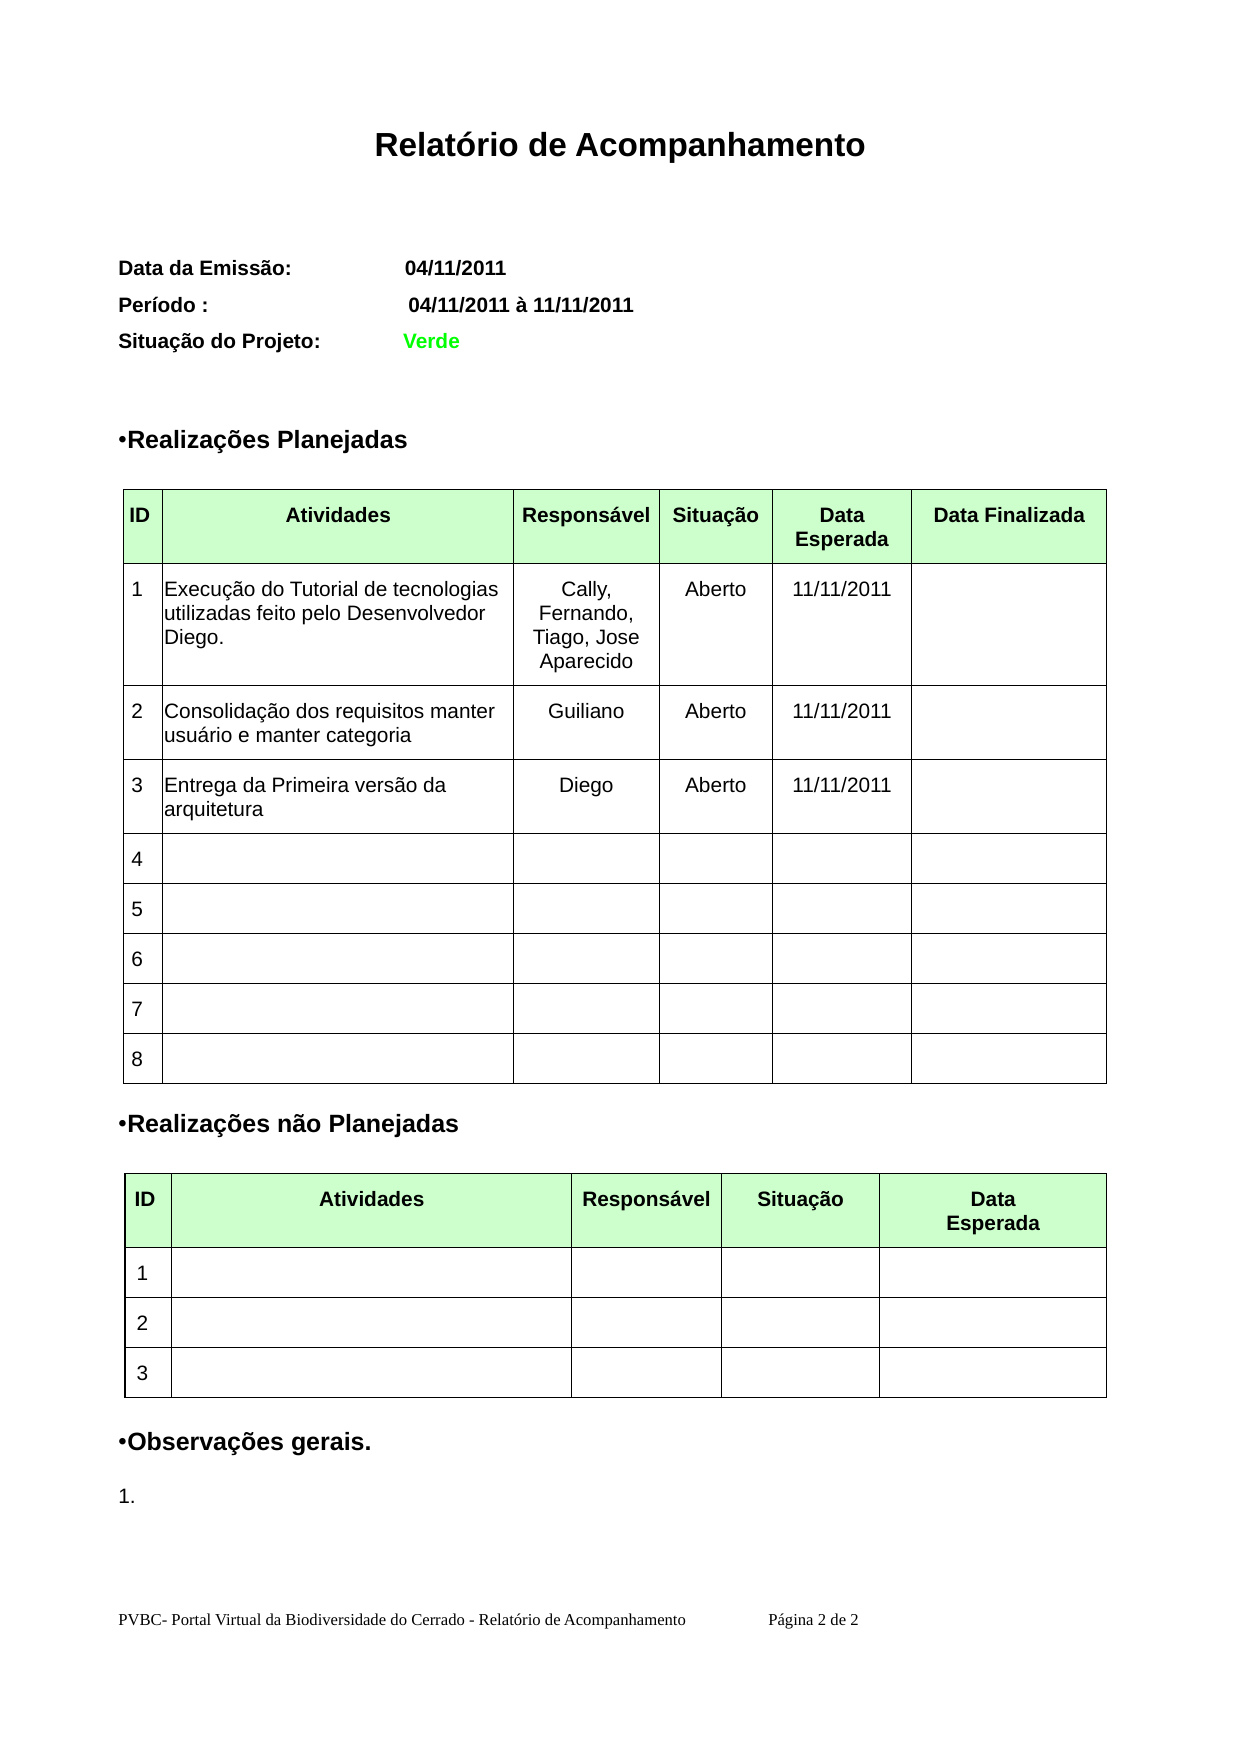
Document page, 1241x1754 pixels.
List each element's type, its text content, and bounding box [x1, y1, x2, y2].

table_cell [912, 1034, 1106, 1083]
text Período : 04/11/2011 à 11/11/2011 [118, 293, 1122, 317]
table_cell Entrega da Primeira versão da arquitetura [163, 760, 513, 833]
table_cell [773, 834, 911, 883]
table_cell 1 [124, 564, 162, 685]
table_cell Aberto [660, 564, 772, 685]
table_cell [163, 984, 513, 1033]
list Realizações não Planejadas [118, 1109, 1122, 1138]
table_cell Aberto [660, 686, 772, 759]
table_cell [163, 884, 513, 933]
table_cell [773, 884, 911, 933]
table_cell [773, 934, 911, 983]
table_cell [572, 1248, 721, 1297]
table_cell 1 [126, 1248, 171, 1297]
table_cell 11/11/2011 [773, 760, 911, 833]
table_cell [660, 1034, 772, 1083]
table_cell Execução do Tutorial de tecnologias utilizadas feito pelo Desenvolvedor Diego. [163, 564, 513, 685]
table_cell Consolidação dos requisitos manter usuário e manter categoria [163, 686, 513, 759]
table_cell [163, 934, 513, 983]
table_cell [880, 1298, 1106, 1347]
table_cell [163, 834, 513, 883]
table_cell Cally, Fernando, Tiago, Jose Aparecido [514, 564, 659, 685]
table_cell [514, 884, 659, 933]
table_cell [722, 1298, 879, 1347]
table_cell [912, 760, 1106, 833]
table_header Data Esperada [773, 490, 911, 563]
table_cell 5 [124, 884, 162, 933]
table_cell [660, 984, 772, 1033]
table_header Situação [660, 490, 772, 563]
table_cell Guiliano [514, 686, 659, 759]
table_header Responsável [514, 490, 659, 563]
table_header ID [124, 490, 162, 563]
table_cell [912, 686, 1106, 759]
table_cell 7 [124, 984, 162, 1033]
table_cell 6 [124, 934, 162, 983]
table_cell [660, 884, 772, 933]
table_header ID [126, 1174, 171, 1247]
table_cell [572, 1348, 721, 1397]
table_header Data Esperada [880, 1174, 1106, 1247]
table_cell 3 [124, 760, 162, 833]
table_cell [172, 1348, 571, 1397]
table_cell 11/11/2011 [773, 564, 911, 685]
text Situação do Projeto: Verde [118, 329, 1122, 353]
list Observações gerais. [118, 1427, 1122, 1456]
table_cell [773, 1034, 911, 1083]
table_cell [912, 884, 1106, 933]
table_cell 2 [126, 1298, 171, 1347]
table_cell [773, 984, 911, 1033]
table_cell [880, 1348, 1106, 1397]
table_cell [514, 834, 659, 883]
table_cell [514, 934, 659, 983]
table_cell [514, 984, 659, 1033]
table_header Responsável [572, 1174, 721, 1247]
table_cell [912, 934, 1106, 983]
table_cell 11/11/2011 [773, 686, 911, 759]
table_cell Aberto [660, 760, 772, 833]
table_cell [514, 1034, 659, 1083]
table_cell [912, 984, 1106, 1033]
table_cell Diego [514, 760, 659, 833]
table_cell [722, 1248, 879, 1297]
table_cell [912, 834, 1106, 883]
table_header Data Finalizada [912, 490, 1106, 563]
table_cell [163, 1034, 513, 1083]
table_cell 8 [124, 1034, 162, 1083]
table_cell 2 [124, 686, 162, 759]
table_header Atividades [163, 490, 513, 563]
table_cell 3 [126, 1348, 171, 1397]
table_cell [572, 1298, 721, 1347]
table_header Atividades [172, 1174, 571, 1247]
list Realizações Planejadas [118, 426, 1122, 454]
table_cell [172, 1298, 571, 1347]
table_cell [912, 564, 1106, 685]
table_cell [880, 1248, 1106, 1297]
text Relatório de Acompanhamento [118, 125, 1122, 164]
table_cell [722, 1348, 879, 1397]
table_cell [660, 834, 772, 883]
table_cell [172, 1248, 571, 1297]
text Data da Emissão: 04/11/2011 [118, 256, 1122, 280]
table_header Situação [722, 1174, 879, 1247]
table_cell [660, 934, 772, 983]
table_cell 4 [124, 834, 162, 883]
